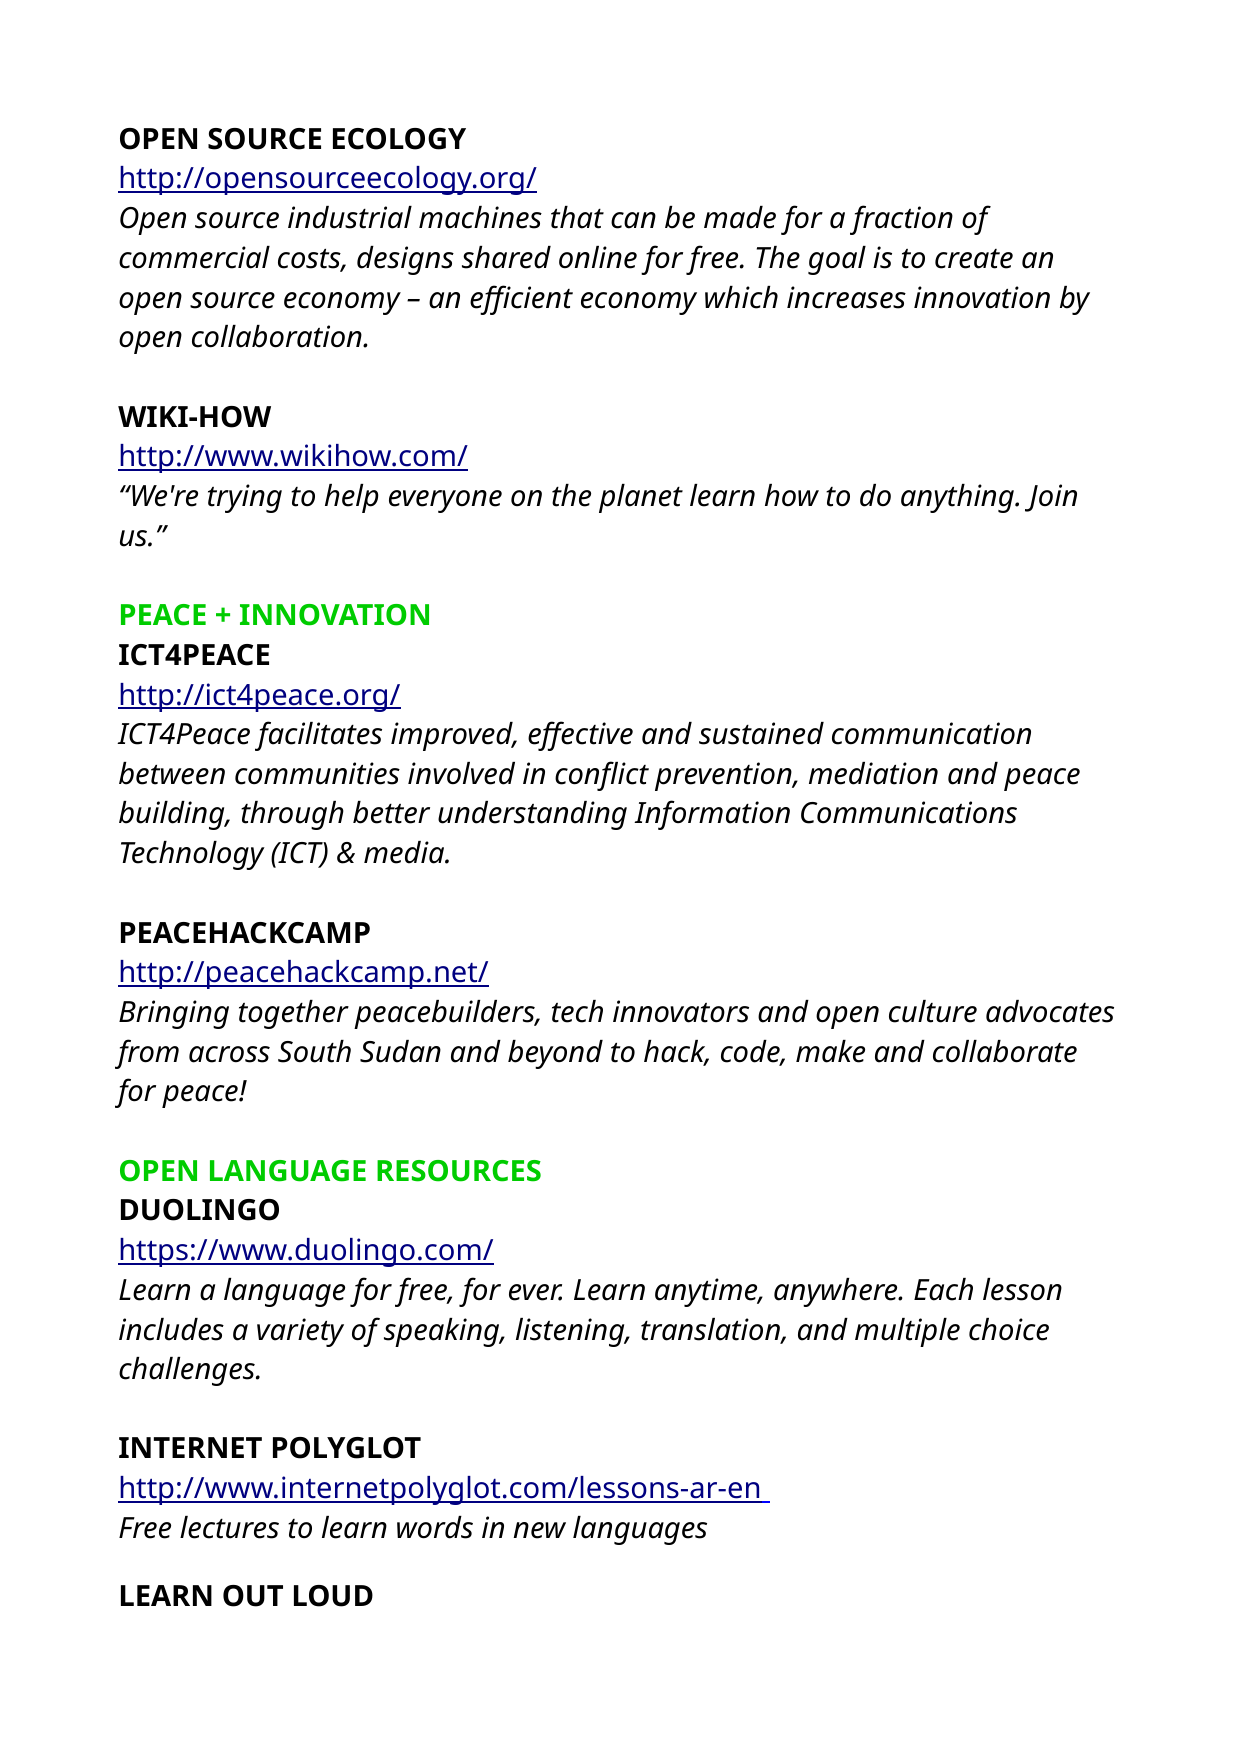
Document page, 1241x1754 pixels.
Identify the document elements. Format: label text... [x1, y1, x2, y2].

text DUOLINGO [118, 1190, 1122, 1229]
text ICT4PEACE [118, 634, 1122, 674]
text http://ict4peace.org/ [118, 674, 1122, 713]
text LEARN OUT LOUD [118, 1576, 1122, 1615]
text https://www.duolingo.com/ [118, 1229, 1122, 1269]
text http://opensourceecology.org/ [118, 158, 1122, 197]
text PEACEHACKCAMP [118, 912, 1122, 952]
text OPEN LANGUAGE RESOURCES [118, 1150, 1122, 1190]
text PEACE + INNOVATION [118, 594, 1122, 634]
text Open source industrial machines that can be made for a fraction of commercial costs, designs shared online for free. The goal is to create an open source economy – an efficient economy which increases innovation by open collaboration. [118, 197, 1122, 356]
text http://peacehackcamp.net/ [118, 952, 1122, 991]
text “We're trying to help everyone on the planet learn how to do anything. Join us.” [118, 475, 1122, 555]
text Bringing together peacebuilders, tech innovators and open culture advocates from across South Sudan and beyond to hack, code, make and collaborate for peace! [118, 991, 1122, 1110]
text Free lectures to learn words in new languages [118, 1507, 1122, 1547]
text http://www.internetpolyglot.com/lessons-ar-en [118, 1467, 1122, 1507]
text http://www.wikihow.com/ [118, 436, 1122, 475]
text OPEN SOURCE ECOLOGY [118, 118, 1122, 158]
text WIKI-HOW [118, 396, 1122, 436]
text Learn a language for free, for ever. Learn anytime, anywhere. Each lesson includes a variety of speaking, listening, translation, and multiple choice challenges. [118, 1269, 1122, 1388]
text INTERNET POLYGLOT [118, 1428, 1122, 1467]
text ICT4Peace facilitates improved, effective and sustained communication between communities involved in conflict prevention, mediation and peace building, through better understanding Information Communications Technology (ICT) & media. [118, 713, 1122, 872]
